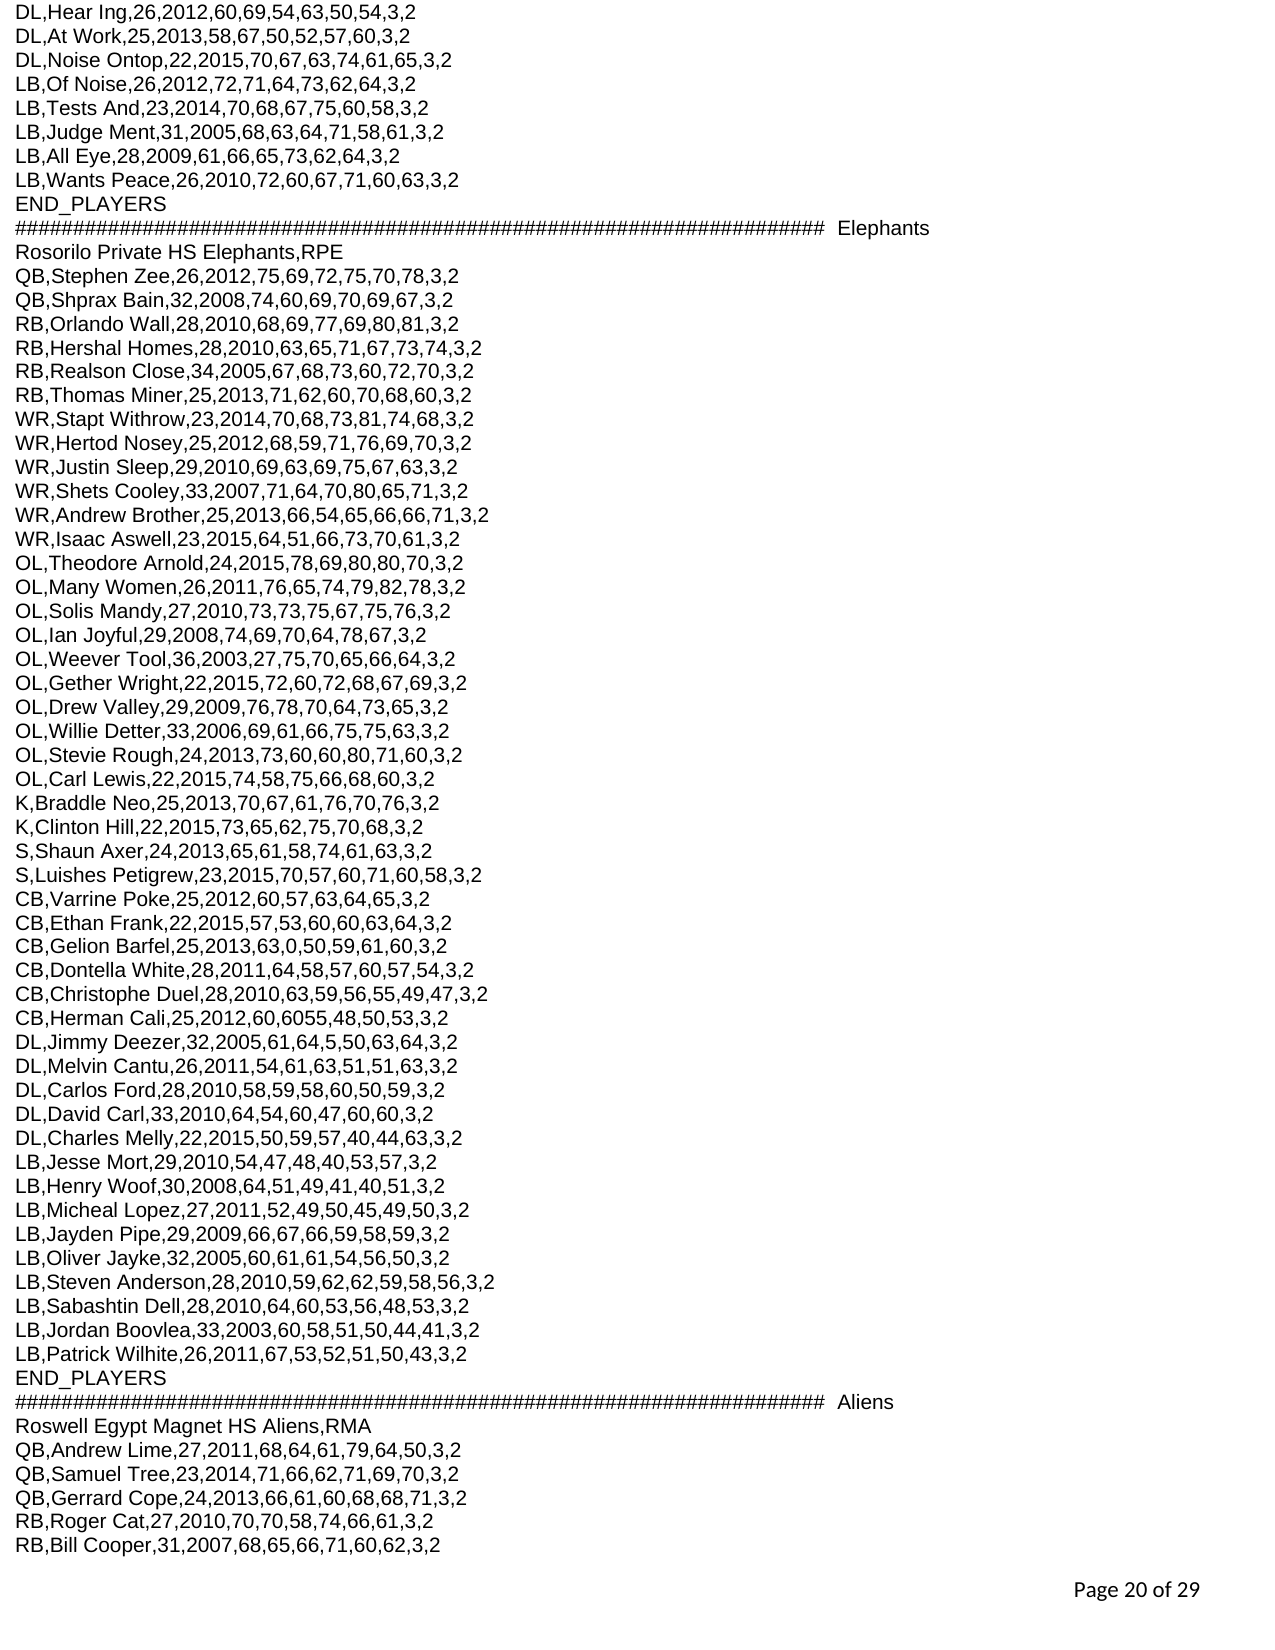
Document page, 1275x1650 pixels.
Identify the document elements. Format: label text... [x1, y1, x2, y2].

text S,Shaun Axer,24,2013,65,61,58,74,61,63,3,2 [15, 838, 1200, 862]
text QB,Gerrard Cope,24,2013,66,61,60,68,68,71,3,2 [15, 1485, 1200, 1509]
text DL,Hear Ing,26,2012,60,69,54,63,50,54,3,2 [15, 0, 1200, 24]
text OL,Theodore Arnold,24,2015,78,69,80,80,70,3,2 [15, 551, 1200, 575]
text DL,Charles Melly,22,2015,50,59,57,40,44,63,3,2 [15, 1126, 1200, 1150]
text DL,Jimmy Deezer,32,2005,61,64,5,50,63,64,3,2 [15, 1030, 1200, 1054]
text LB,Jordan Boovlea,33,2003,60,58,51,50,44,41,3,2 [15, 1318, 1200, 1342]
text DL,David Carl,33,2010,64,54,60,47,60,60,3,2 [15, 1102, 1200, 1126]
text OL,Ian Joyful,29,2008,74,69,70,64,78,67,3,2 [15, 623, 1200, 647]
text LB,Tests And,23,2014,70,68,67,75,60,58,3,2 [15, 96, 1200, 120]
text OL,Solis Mandy,27,2010,73,73,75,67,75,76,3,2 [15, 599, 1200, 623]
text CB,Christophe Duel,28,2010,63,59,56,55,49,47,3,2 [15, 982, 1200, 1006]
text QB,Stephen Zee,26,2012,75,69,72,75,70,78,3,2 [15, 263, 1200, 287]
text OL,Stevie Rough,24,2013,73,60,60,80,71,60,3,2 [15, 743, 1200, 767]
text LB,Jayden Pipe,29,2009,66,67,66,59,58,59,3,2 [15, 1222, 1200, 1246]
text OL,Carl Lewis,22,2015,74,58,75,66,68,60,3,2 [15, 767, 1200, 791]
text QB,Samuel Tree,23,2014,71,66,62,71,69,70,3,2 [15, 1461, 1200, 1485]
text RB,Realson Close,34,2005,67,68,73,60,72,70,3,2 [15, 359, 1200, 383]
text RB,Orlando Wall,28,2010,68,69,77,69,80,81,3,2 [15, 311, 1200, 335]
text CB,Dontella White,28,2011,64,58,57,60,57,54,3,2 [15, 958, 1200, 982]
text OL,Drew Valley,29,2009,76,78,70,64,73,65,3,2 [15, 695, 1200, 719]
text DL,Noise Ontop,22,2015,70,67,63,74,61,65,3,2 [15, 48, 1200, 72]
text OL,Many Women,26,2011,76,65,74,79,82,78,3,2 [15, 575, 1200, 599]
text CB,Ethan Frank,22,2015,57,53,60,60,63,64,3,2 [15, 910, 1200, 934]
text DL,Carlos Ford,28,2010,58,59,58,60,50,59,3,2 [15, 1078, 1200, 1102]
text CB,Herman Cali,25,2012,60,6055,48,50,53,3,2 [15, 1006, 1200, 1030]
text RB,Bill Cooper,31,2007,68,65,66,71,60,62,3,2 [15, 1533, 1200, 1557]
text LB,Oliver Jayke,32,2005,60,61,61,54,56,50,3,2 [15, 1246, 1200, 1270]
text Roswell Egypt Magnet HS Aliens,RMA [15, 1413, 1200, 1437]
text LB,Micheal Lopez,27,2011,52,49,50,45,49,50,3,2 [15, 1198, 1200, 1222]
text OL,Willie Detter,33,2006,69,61,66,75,75,63,3,2 [15, 719, 1200, 743]
text K,Braddle Neo,25,2013,70,67,61,76,70,76,3,2 [15, 791, 1200, 814]
text WR,Andrew Brother,25,2013,66,54,65,66,66,71,3,2 [15, 503, 1200, 527]
text LB,Of Noise,26,2012,72,71,64,73,62,64,3,2 [15, 72, 1200, 96]
text LB,Jesse Mort,29,2010,54,47,48,40,53,57,3,2 [15, 1150, 1200, 1174]
text RB,Roger Cat,27,2010,70,70,58,74,66,61,3,2 [15, 1509, 1200, 1533]
text QB,Andrew Lime,27,2011,68,64,61,79,64,50,3,2 [15, 1437, 1200, 1461]
text LB,Patrick Wilhite,26,2011,67,53,52,51,50,43,3,2 [15, 1342, 1200, 1366]
text WR,Shets Cooley,33,2007,71,64,70,80,65,71,3,2 [15, 479, 1200, 503]
text END_PLAYERS [15, 1366, 1200, 1389]
text RB,Hershal Homes,28,2010,63,65,71,67,73,74,3,2 [15, 335, 1200, 359]
text WR,Justin Sleep,29,2010,69,63,69,75,67,63,3,2 [15, 455, 1200, 479]
text S,Luishes Petigrew,23,2015,70,57,60,71,60,58,3,2 [15, 862, 1200, 886]
text LB,All Eye,28,2009,61,66,65,73,62,64,3,2 [15, 144, 1200, 168]
text K,Clinton Hill,22,2015,73,65,62,75,70,68,3,2 [15, 814, 1200, 838]
text LB,Sabashtin Dell,28,2010,64,60,53,56,48,53,3,2 [15, 1294, 1200, 1318]
text LB,Steven Anderson,28,2010,59,62,62,59,58,56,3,2 [15, 1270, 1200, 1294]
text END_PLAYERS [15, 192, 1200, 216]
text WR,Hertod Nosey,25,2012,68,59,71,76,69,70,3,2 [15, 431, 1200, 455]
text RB,Thomas Miner,25,2013,71,62,60,70,68,60,3,2 [15, 383, 1200, 407]
text LB,Wants Peace,26,2010,72,60,67,71,60,63,3,2 [15, 168, 1200, 192]
text ###################################################################### Aliens [15, 1389, 1200, 1413]
text WR,Isaac Aswell,23,2015,64,51,66,73,70,61,3,2 [15, 527, 1200, 551]
text LB,Henry Woof,30,2008,64,51,49,41,40,51,3,2 [15, 1174, 1200, 1198]
text DL,At Work,25,2013,58,67,50,52,57,60,3,2 [15, 24, 1200, 48]
text Rosorilo Private HS Elephants,RPE [15, 239, 1200, 263]
text DL,Melvin Cantu,26,2011,54,61,63,51,51,63,3,2 [15, 1054, 1200, 1078]
text CB,Gelion Barfel,25,2013,63,0,50,59,61,60,3,2 [15, 934, 1200, 958]
text WR,Stapt Withrow,23,2014,70,68,73,81,74,68,3,2 [15, 407, 1200, 431]
text OL,Weever Tool,36,2003,27,75,70,65,66,64,3,2 [15, 647, 1200, 671]
text LB,Judge Ment,31,2005,68,63,64,71,58,61,3,2 [15, 120, 1200, 144]
text OL,Gether Wright,22,2015,72,60,72,68,67,69,3,2 [15, 671, 1200, 695]
text QB,Shprax Bain,32,2008,74,60,69,70,69,67,3,2 [15, 287, 1200, 311]
text CB,Varrine Poke,25,2012,60,57,63,64,65,3,2 [15, 886, 1200, 910]
text ###################################################################### Elephants [15, 216, 1200, 239]
